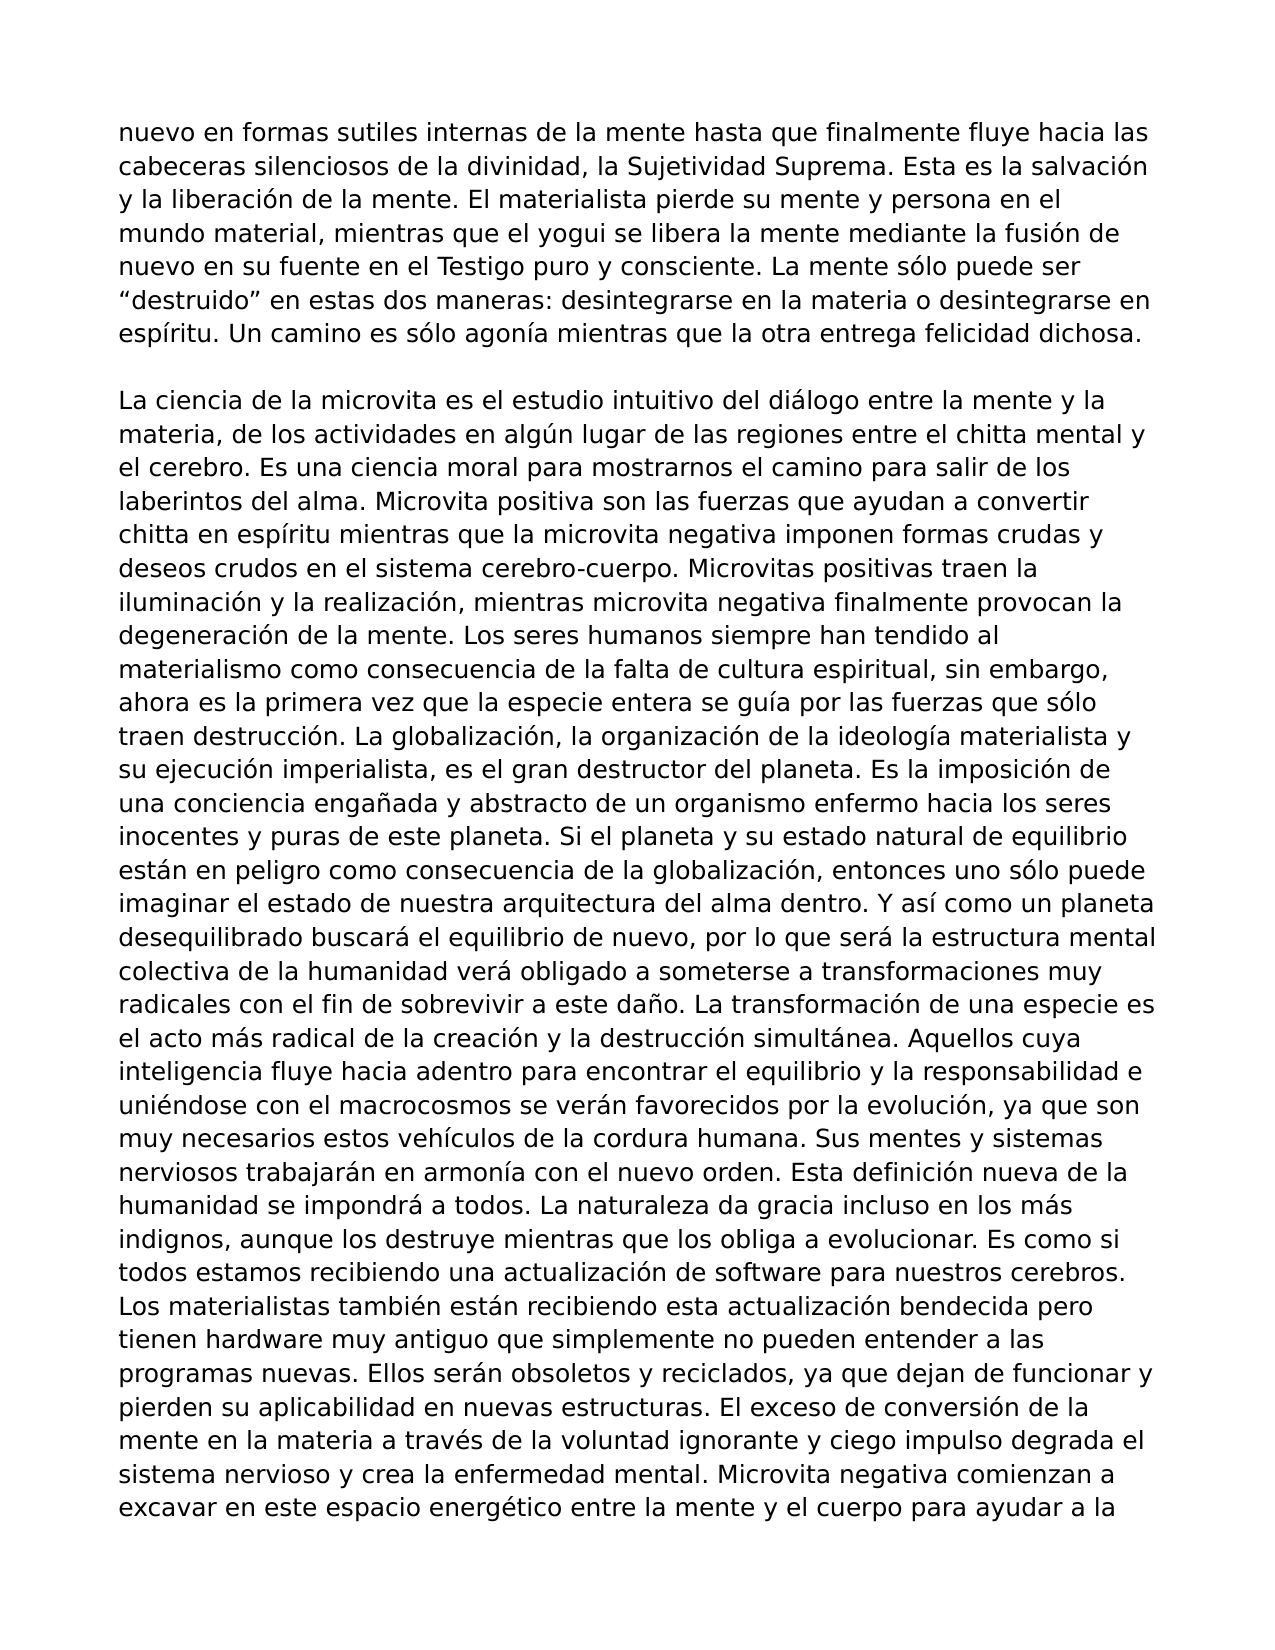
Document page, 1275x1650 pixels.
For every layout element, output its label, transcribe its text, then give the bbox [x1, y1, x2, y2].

text nuevo en formas sutiles internas de la mente hasta que finalmente fluye hacia las cabeceras silenciosos de la divinidad, la Sujetividad Suprema. Esta es la salvación y la liberación de la mente. El materialista pierde su mente y persona en el mundo material, mientras que el yogui se libera la mente mediante la fusión de nuevo en su fuente en el Testigo puro y consciente. La mente sólo puede ser “destruido” en estas dos maneras: desintegrarse en la materia o desintegrarse en espíritu. Un camino es sólo agonía mientras que la otra entrega felicidad dichosa. La ciencia de la microvita es el estudio intuitivo del diálogo entre la mente y la materia, de los actividades en algún lugar de las regiones entre el chitta mental y el cerebro. Es una ciencia moral para mostrarnos el camino para salir de los laberintos del alma. Microvita positiva son las fuerzas que ayudan a convertir chitta en espíritu mientras que la microvita negativa imponen formas crudas y deseos crudos en el sistema cerebro-cuerpo. Microvitas positivas traen la iluminación y la realización, mientras microvita negativa finalmente provocan la degeneración de la mente. Los seres humanos siempre han tendido al materialismo como consecuencia de la falta de cultura espiritual, sin embargo, ahora es la primera vez que la especie entera se guía por las fuerzas que sólo traen destrucción. La globalización, la organización de la ideología materialista y su ejecución imperialista, es el gran destructor del planeta. Es la imposición de una conciencia engañada y abstracto de un organismo enfermo hacia los seres inocentes y puras de este planeta. Si el planeta y su estado natural de equilibrio están en peligro como consecuencia de la globalización, entonces uno sólo puede imaginar el estado de nuestra arquitectura del alma dentro. Y así como un planeta desequilibrado buscará el equilibrio de nuevo, por lo que será la estructura mental colectiva de la humanidad verá obligado a someterse a transformaciones muy radicales con el fin de sobrevivir a este daño. La transformación de una especie es el acto más radical de la creación y la destrucción simultánea. Aquellos cuya inteligencia fluye hacia adentro para encontrar el equilibrio y la responsabilidad e uniéndose con el macrocosmos se verán favorecidos por la evolución, ya que son muy necesarios estos vehículos de la cordura humana. Sus mentes y sistemas nerviosos trabajarán en armonía con el nuevo orden. Esta definición nueva de la humanidad se impondrá a todos. La naturaleza da gracia incluso en los más indignos, aunque los destruye mientras que los obliga a evolucionar. Es como si todos estamos recibiendo una actualización de software para nuestros cerebros. Los materialistas también están recibiendo esta actualización bendecida pero tienen hardware muy antiguo que simplemente no pueden entender a las programas nuevas. Ellos serán obsoletos y reciclados, ya que dejan de funcionar y pierden su aplicabilidad en nuevas estructuras. El exceso de conversión de la mente en la materia a través de la voluntad ignorante y ciego impulso degrada el sistema nervioso y crea la enfermedad mental. Microvita negativa comienzan a excavar en este espacio energético entre la mente y el cuerpo para ayudar a la [118, 118, 1157, 1522]
